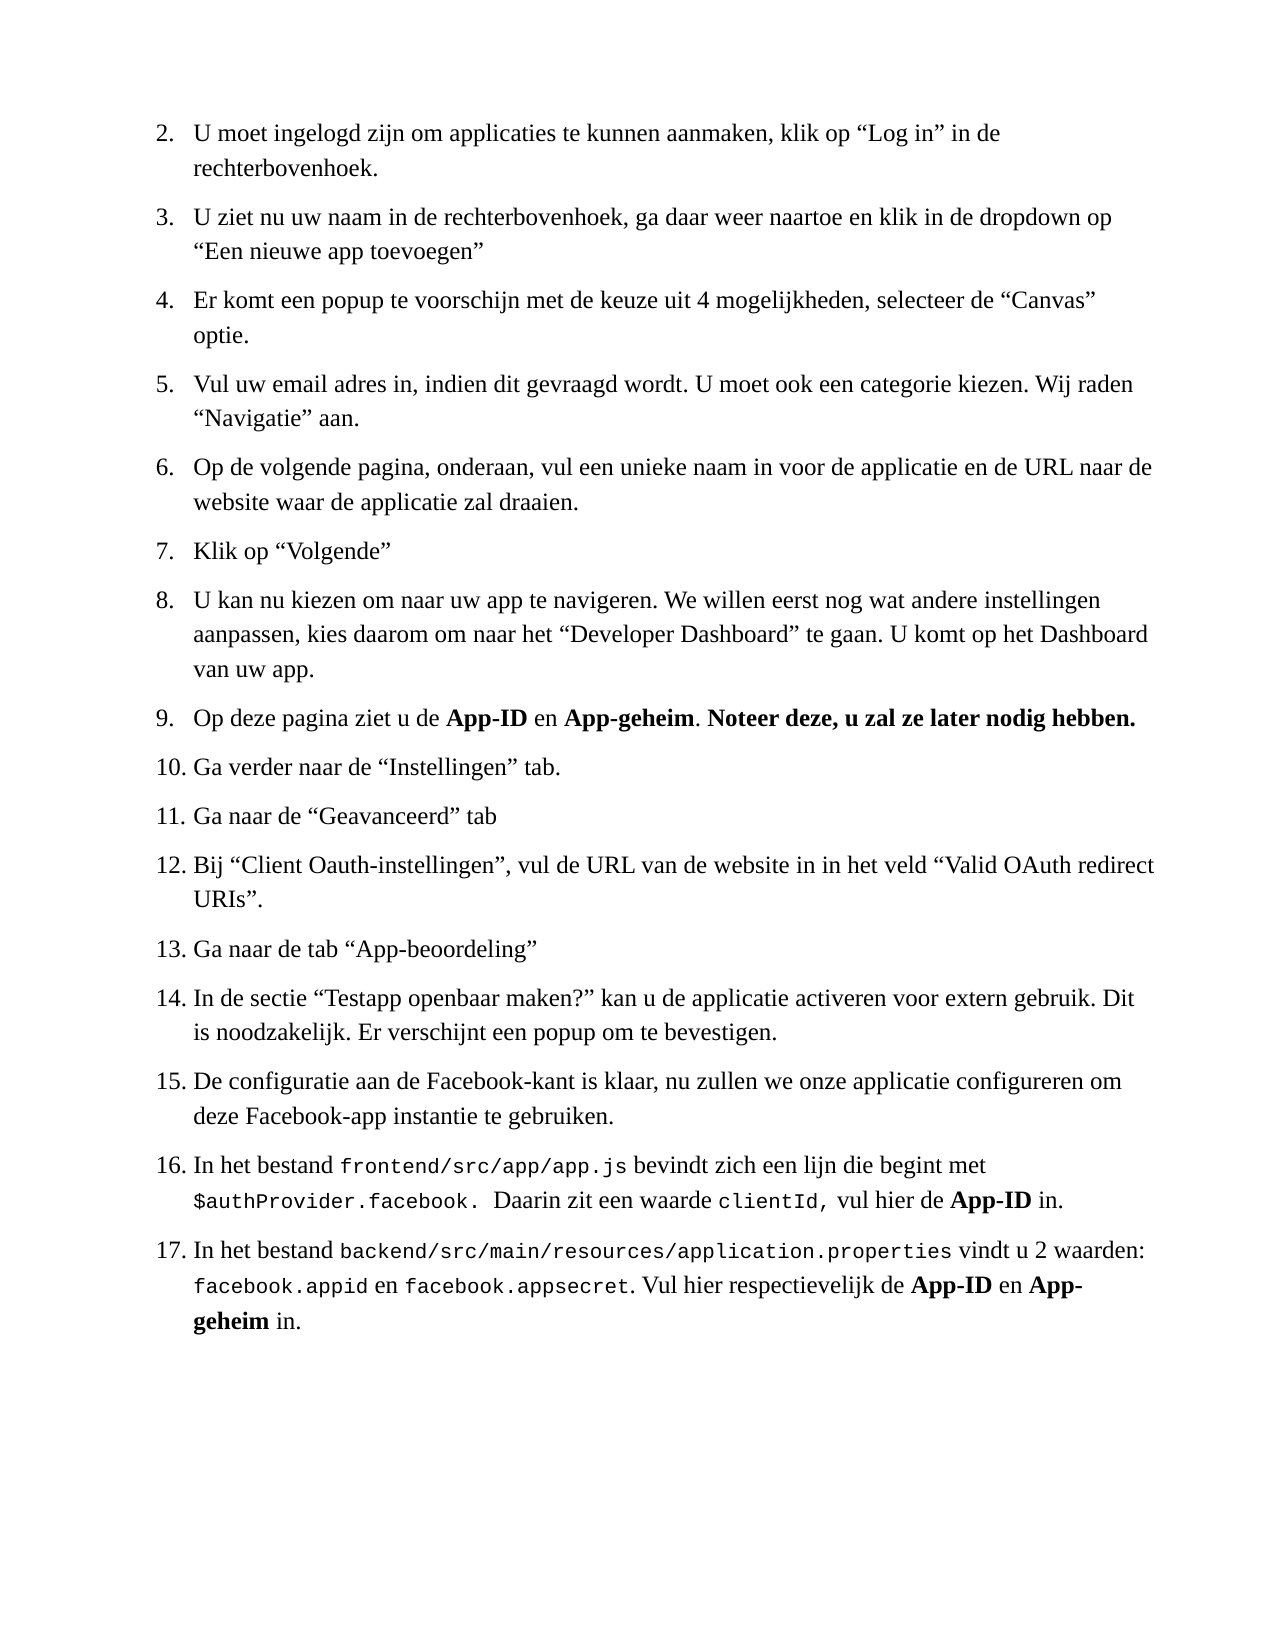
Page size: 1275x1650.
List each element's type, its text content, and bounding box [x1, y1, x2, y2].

list In het bestand backend/src/main/resources/application.properties vindt u 2 waarden: facebook.appid en facebook.appsecret. Vul hier respectievelijk de App-ID en App-geheim in. [156, 1235, 1157, 1334]
list Bij “Client Oauth-instellingen”, vul de URL van de website in in het veld “Valid OAuth redirect URIs”. [156, 850, 1157, 913]
list Er komt een popup te voorschijn met de keuze uit 4 mogelijkheden, selecteer de “Canvas” optie. [156, 285, 1157, 348]
list U kan nu kiezen om naar uw app te navigeren. We willen eerst nog wat andere instellingen aanpassen, kies daarom om naar het “Developer Dashboard” te gaan. U komt op het Dashboard van uw app. [156, 585, 1157, 683]
list Ga naar de “Geavanceerd” tab [156, 801, 1157, 830]
list Klik op “Volgende” [156, 536, 1157, 564]
list U ziet nu uw naam in de rechterbovenhoek, ga daar weer naartoe en klik in de dropdown op “Een nieuwe app toevoegen” [156, 202, 1157, 265]
list In de sectie “Testapp openbaar maken?” kan u de applicatie activeren voor extern gebruik. Dit is noodzakelijk. Er verschijnt een popup om te bevestigen. [156, 983, 1157, 1046]
list Ga naar de tab “App-beoordeling” [156, 934, 1157, 962]
list De configuratie aan de Facebook-kant is klaar, nu zullen we onze applicatie configureren om deze Facebook-app instantie te gebruiken. [156, 1066, 1157, 1129]
list Ga verder naar de “Instellingen” tab. [156, 752, 1157, 781]
list In het bestand frontend/src/app/app.js bevindt zich een lijn die begint met $authProvider.facebook. Daarin zit een waarde clientId, vul hier de App-ID in. [156, 1150, 1157, 1215]
list U moet ingelogd zijn om applicaties te kunnen aanmaken, klik op “Log in” in de rechterbovenhoek. [156, 118, 1157, 181]
list Op de volgende pagina, onderaan, vul een unieke naam in voor de applicatie en de URL naar de website waar de applicatie zal draaien. [156, 452, 1157, 516]
list Vul uw email adres in, indien dit gevraagd wordt. U moet ook een categorie kiezen. Wij raden “Navigatie” aan. [156, 369, 1157, 432]
list Op deze pagina ziet u de App-ID en App-geheim. Noteer deze, u zal ze later nodig hebben. [156, 703, 1157, 732]
